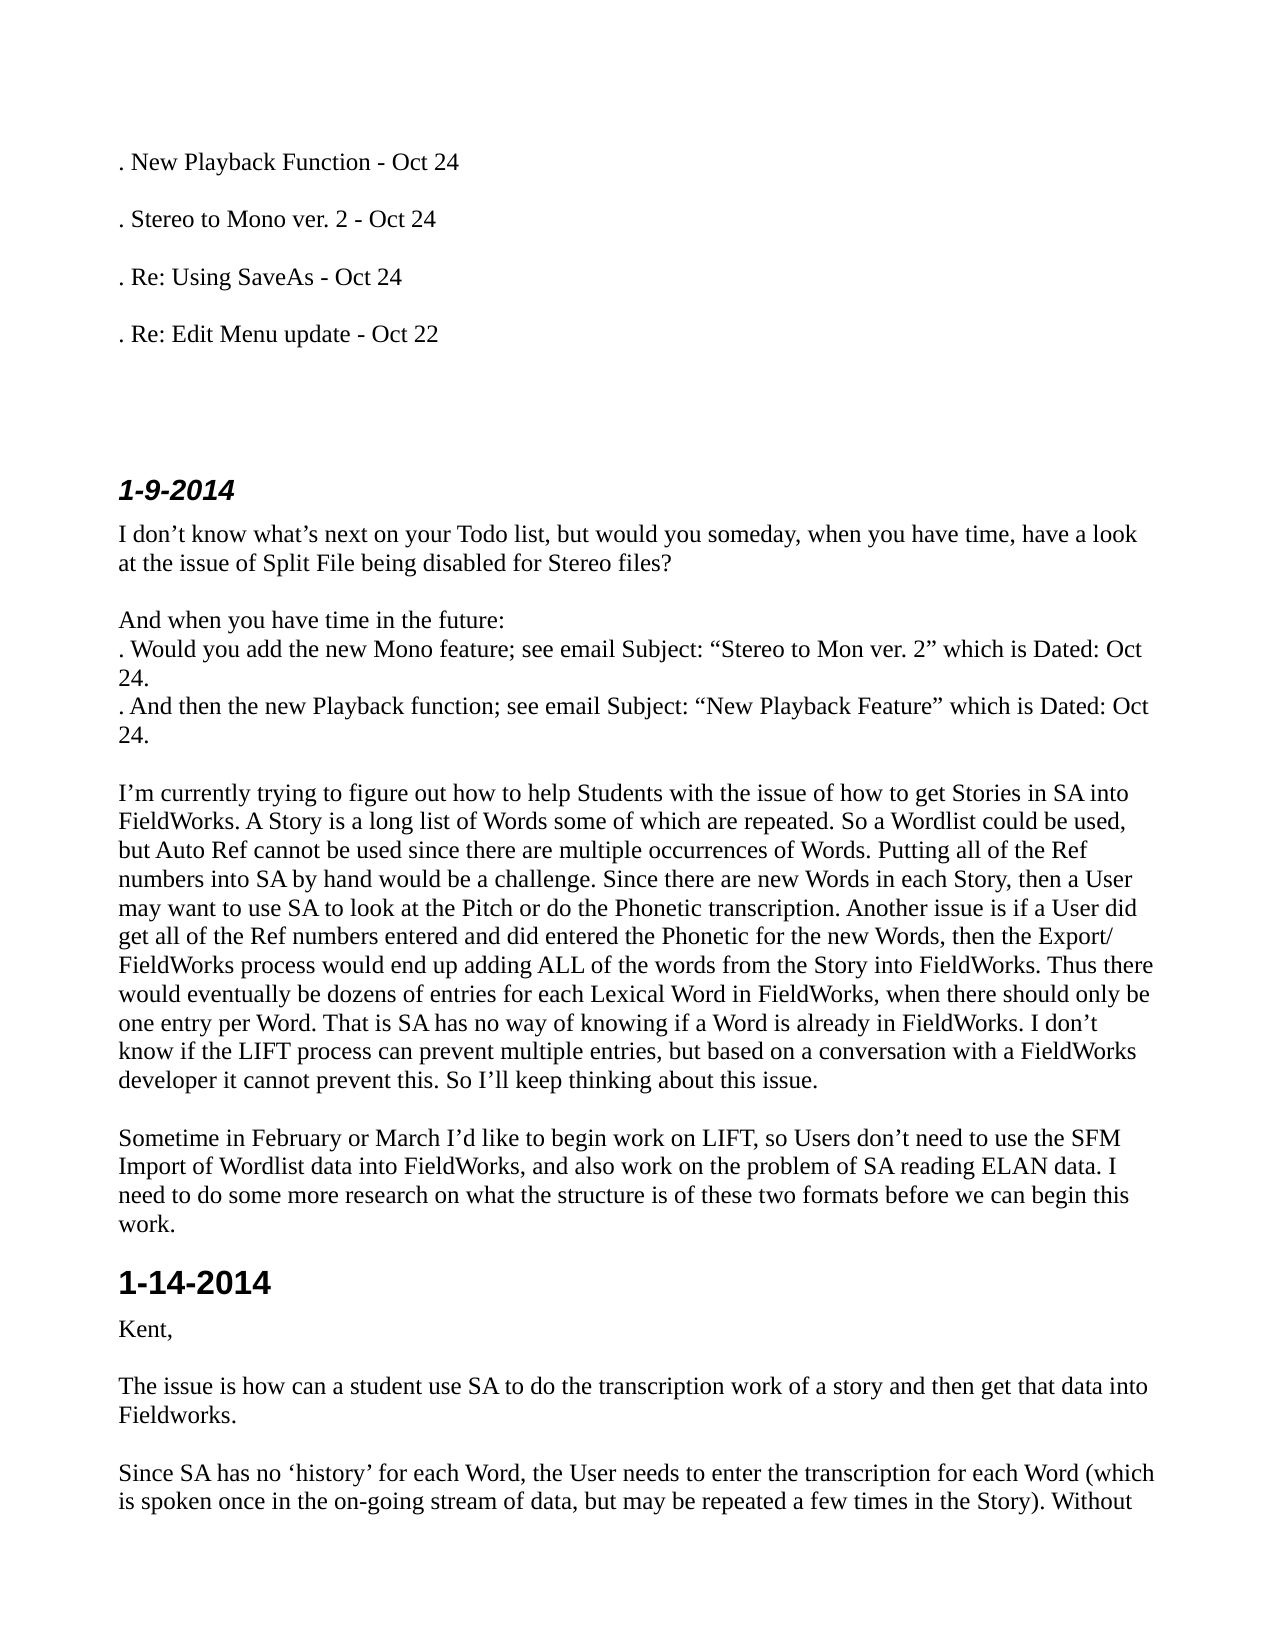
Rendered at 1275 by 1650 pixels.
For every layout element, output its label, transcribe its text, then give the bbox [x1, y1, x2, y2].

subtitle 1-9-2014 [118, 473, 1157, 506]
text . Re: Edit Menu update - Oct 22 [118, 319, 1157, 348]
text Kent, [118, 1314, 1157, 1343]
subtitle 1-14-2014 [118, 1263, 1157, 1301]
text The issue is how can a student use SA to do the transcription work of a story and then get that data into Fieldworks. [118, 1371, 1157, 1429]
text . New Playback Function - Oct 24 [118, 147, 1157, 176]
text And when you have time in the future: [118, 605, 1157, 634]
text Sometime in February or March I’d like to begin work on LIFT, so Users don’t need to use the SFM Import of Wordlist data into FieldWorks, and also work on the problem of SA reading ELAN data. I need to do some more research on what the structure is of these two formats before we can begin this work. [118, 1123, 1157, 1238]
text I’m currently trying to figure out how to help Students with the issue of how to get Stories in SA into FieldWorks. A Story is a long list of Words some of which are repeated. So a Wordlist could be used, but Auto Ref cannot be used since there are multiple occurrences of Words. Putting all of the Ref numbers into SA by hand would be a challenge. Since there are new Words in each Story, then a User may want to use SA to look at the Pitch or do the Phonetic transcription. Another issue is if a User did get all of the Ref numbers entered and did entered the Phonetic for the new Words, then the Export/ FieldWorks process would end up adding ALL of the words from the Story into FieldWorks. Thus there would eventually be dozens of entries for each Lexical Word in FieldWorks, when there should only be one entry per Word. That is SA has no way of knowing if a Word is already in FieldWorks. I don’t know if the LIFT process can prevent multiple entries, but based on a conversation with a FieldWorks developer it cannot prevent this. So I’ll keep thinking about this issue. [118, 778, 1157, 1094]
text . Would you add the new Mono feature; see email Subject: “Stereo to Mon ver. 2” which is Dated: Oct 24. [118, 634, 1157, 691]
text Since SA has no ‘history’ for each Word, the User needs to enter the transcription for each Word (which is spoken once in the on-going stream of data, but may be repeated a few times in the Story). Without [118, 1458, 1157, 1515]
text I don’t know what’s next on your Todo list, but would you someday, when you have time, have a look at the issue of Split File being disabled for Stereo files? [118, 519, 1157, 576]
text . And then the new Playback function; see email Subject: “New Playback Feature” which is Dated: Oct 24. [118, 691, 1157, 749]
text . Stereo to Mono ver. 2 - Oct 24 [118, 204, 1157, 233]
text . Re: Using SaveAs - Oct 24 [118, 262, 1157, 291]
